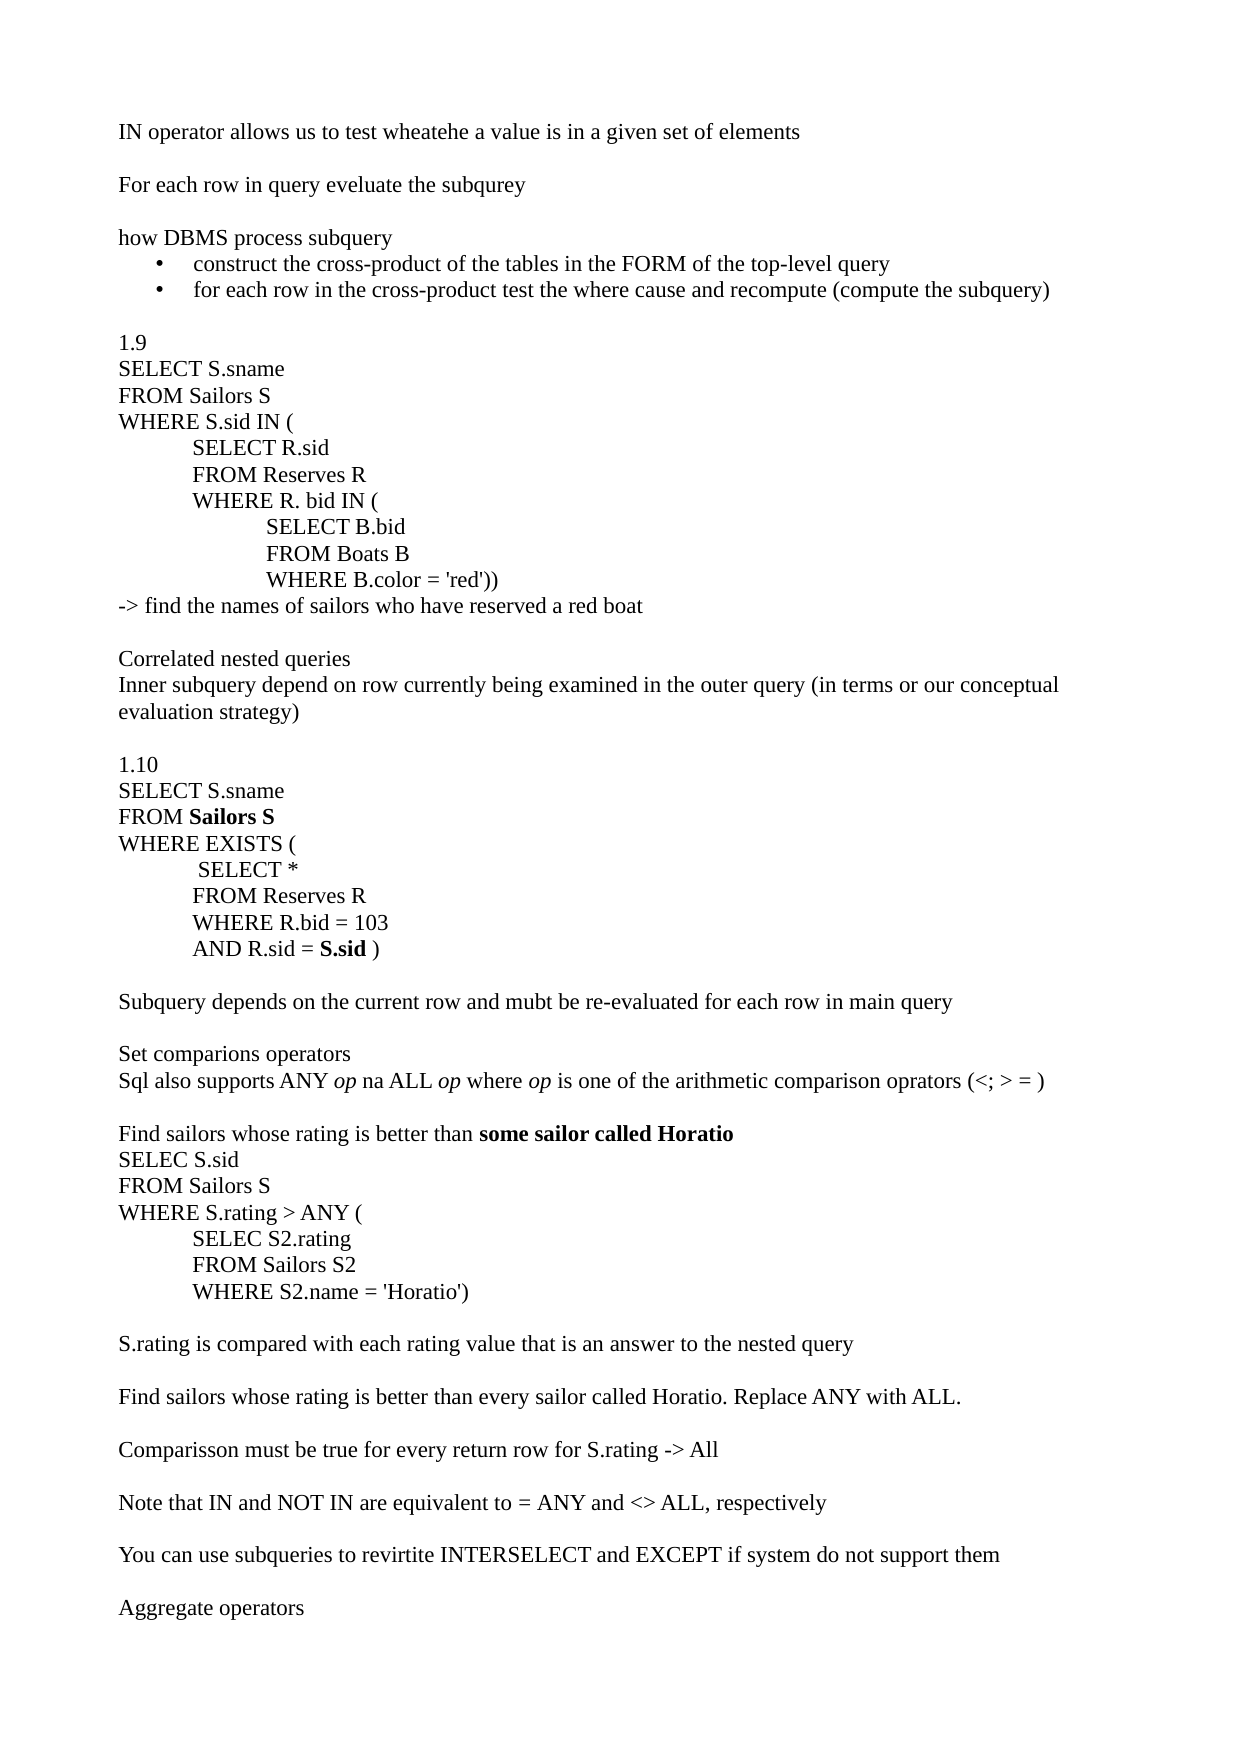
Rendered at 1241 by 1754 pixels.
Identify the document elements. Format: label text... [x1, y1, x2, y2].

text FROM Reserves R [118, 461, 1122, 487]
text WHERE S.sid IN ( [118, 408, 1122, 434]
text You can use subqueries to revirtite INTERSELECT and EXCEPT if system do not support them [118, 1541, 1122, 1568]
text how DBMS process subquery [118, 223, 1122, 250]
text SELECT S.sname [118, 355, 1122, 382]
text WHERE S.rating > ANY ( [118, 1199, 1122, 1225]
text FROM Sailors S [118, 803, 1122, 830]
text 1.10 [118, 751, 1122, 777]
text FROM Boats B [118, 540, 1122, 566]
text WHERE R.bid = 103 [118, 909, 1122, 935]
text FROM Reserves R [118, 882, 1122, 909]
text For each row in query eveluate the subqurey [118, 171, 1122, 197]
text Subquery depends on the current row and mubt be re-evaluated for each row in main query [118, 988, 1122, 1014]
text FROM Sailors S [118, 1172, 1122, 1199]
list construct the cross-product of the tables in the FORM of the top-level query [156, 250, 1122, 276]
text Correlated nested queries [118, 645, 1122, 672]
text WHERE S2.name = 'Horatio') [118, 1278, 1122, 1304]
text Find sailors whose rating is better than every sailor called Horatio. Replace ANY with ALL. [118, 1383, 1122, 1409]
text Aggregate operators [118, 1594, 1122, 1620]
text WHERE B.color = 'red')) [118, 566, 1122, 592]
list for each row in the cross-product test the where cause and recompute (compute the subquery) [156, 276, 1122, 303]
text FROM Sailors S2 [118, 1251, 1122, 1278]
text FROM Sailors S [118, 382, 1122, 408]
text -> find the names of sailors who have reserved a red boat [118, 592, 1122, 619]
text SELEC S.sid [118, 1146, 1122, 1172]
text WHERE R. bid IN ( [118, 487, 1122, 513]
text Note that IN and NOT IN are equivalent to = ANY and <> ALL, respectively [118, 1488, 1122, 1515]
text Comparisson must be true for every return row for S.rating -> All [118, 1436, 1122, 1462]
text S.rating is compared with each rating value that is an answer to the nested query [118, 1330, 1122, 1357]
text AND R.sid = S.sid ) [118, 935, 1122, 961]
text SELECT B.bid [118, 513, 1122, 540]
text WHERE EXISTS ( [118, 830, 1122, 856]
text SELEC S2.rating [118, 1225, 1122, 1251]
text Find sailors whose rating is better than some sailor called Horatio [118, 1119, 1122, 1146]
text Inner subquery depend on row currently being examined in the outer query (in terms or our conceptual evaluation strategy) [118, 672, 1122, 751]
text SELECT R.sid [118, 434, 1122, 461]
text Sql also supports ANY op na ALL op where op is one of the arithmetic comparison oprators (<; > = ) [118, 1067, 1122, 1093]
text Set comparions operators [118, 1041, 1122, 1067]
text 1.9 [118, 329, 1122, 355]
text SELECT * [118, 856, 1122, 882]
text SELECT S.sname [118, 777, 1122, 803]
text IN operator allows us to test wheatehe a value is in a given set of elements [118, 118, 1122, 144]
